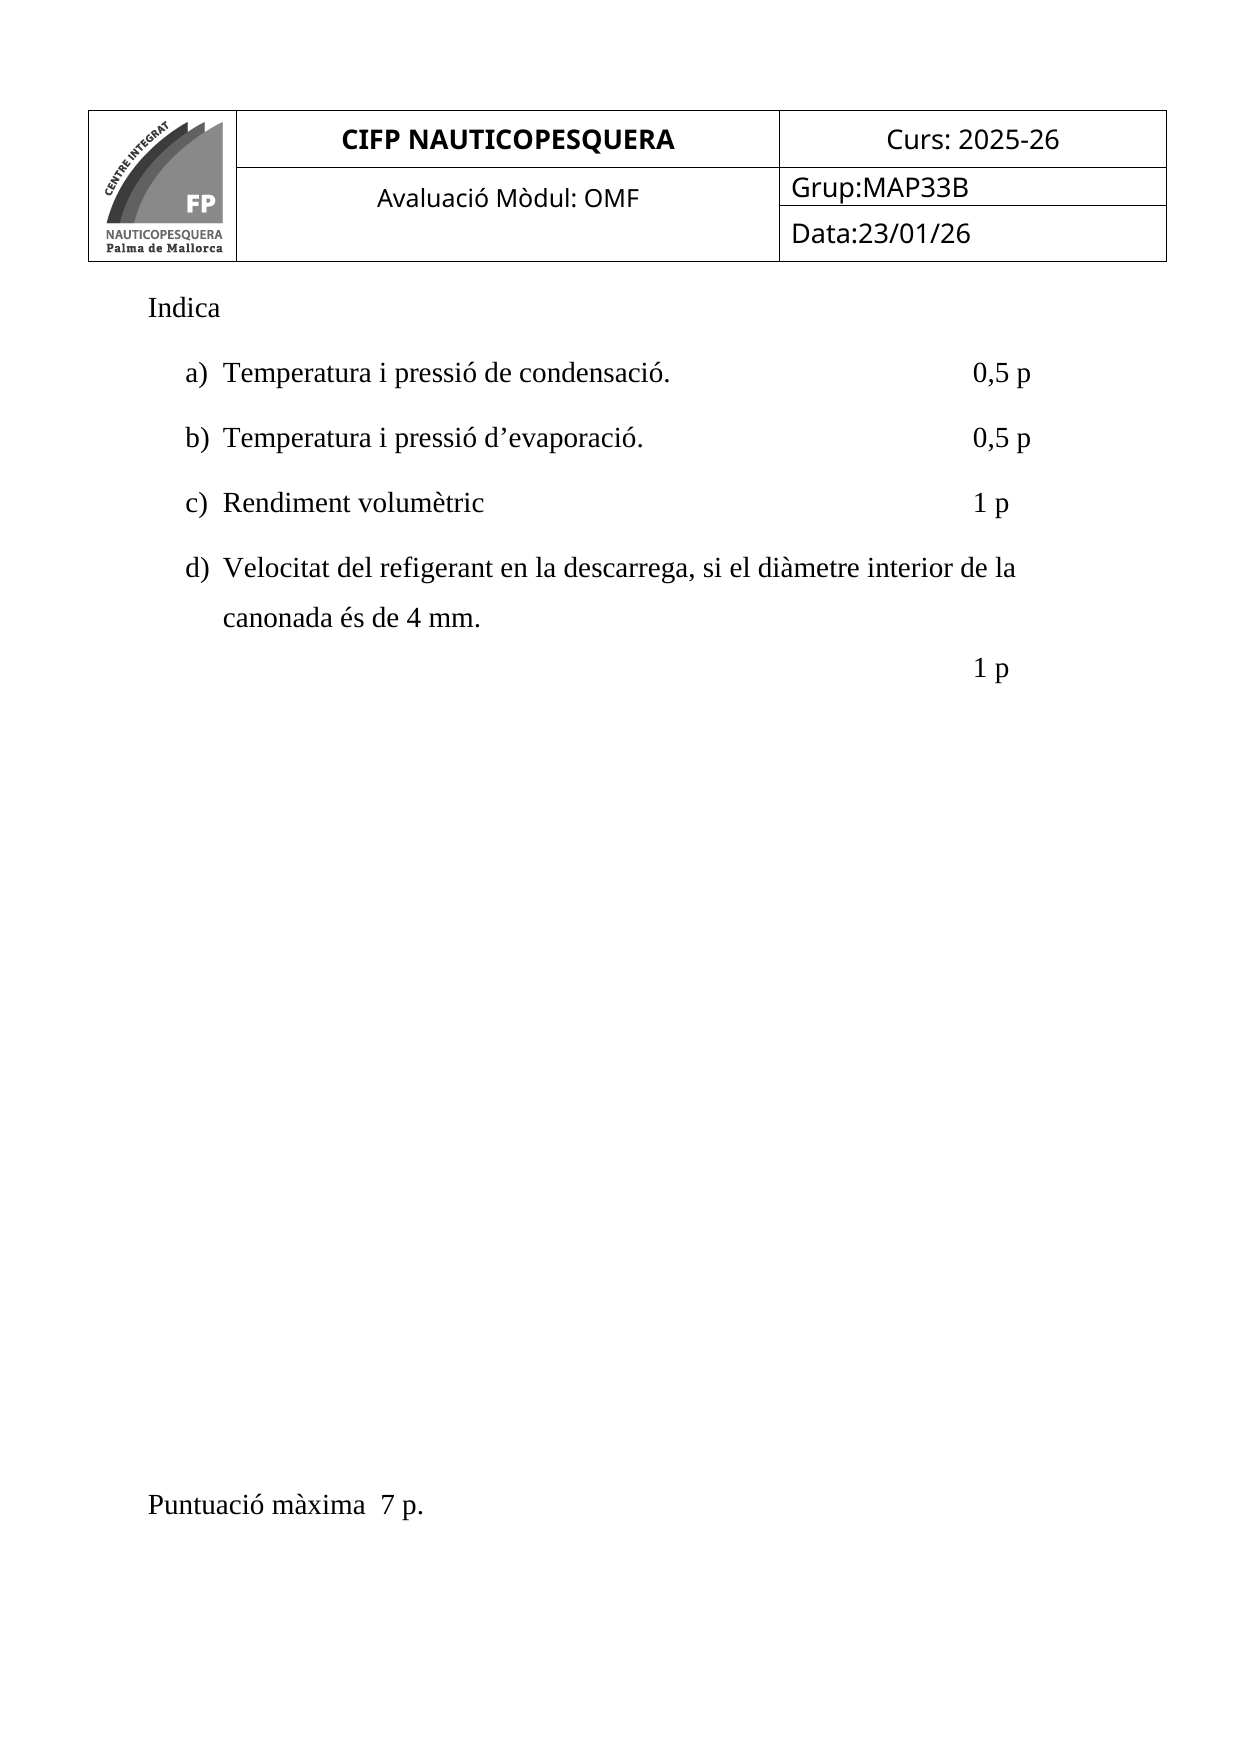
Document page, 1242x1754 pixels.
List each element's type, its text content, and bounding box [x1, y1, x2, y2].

text Puntuació màxima 7 p. [148, 1487, 1094, 1521]
list Temperatura i pressió de condensació. 0,5 p [185, 355, 1094, 389]
list Velocitat del refigerant en la descarrega, si el diàmetre interior de la canonada és de 4 mm. 1 p [185, 550, 1094, 684]
list Temperatura i pressió d’evaporació. 0,5 p [185, 420, 1094, 454]
picture [100, 111, 229, 260]
text Indica [148, 290, 1094, 324]
list Rendiment volumètric 1 p [185, 485, 1094, 519]
